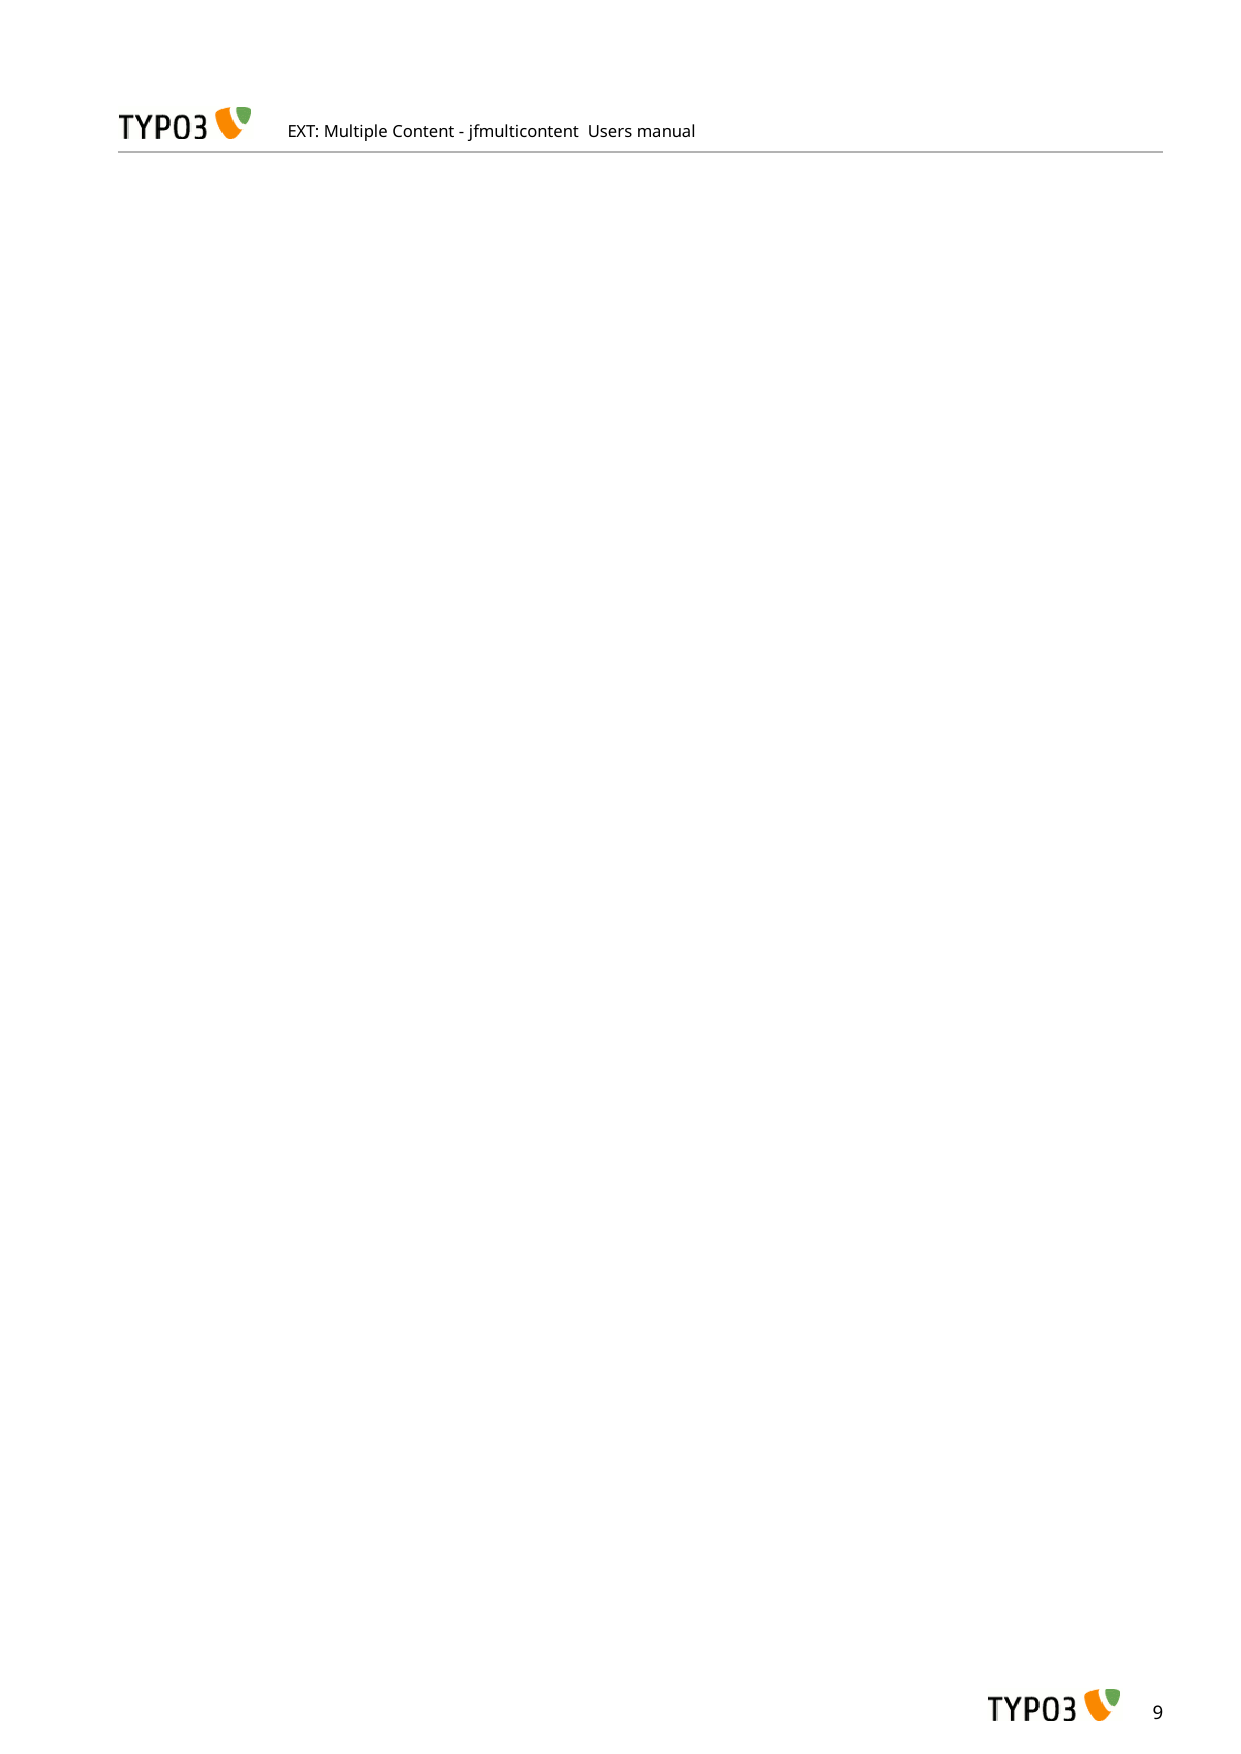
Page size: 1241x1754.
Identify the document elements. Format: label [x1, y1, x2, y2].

picture [987, 1688, 1123, 1721]
picture [118, 106, 254, 139]
